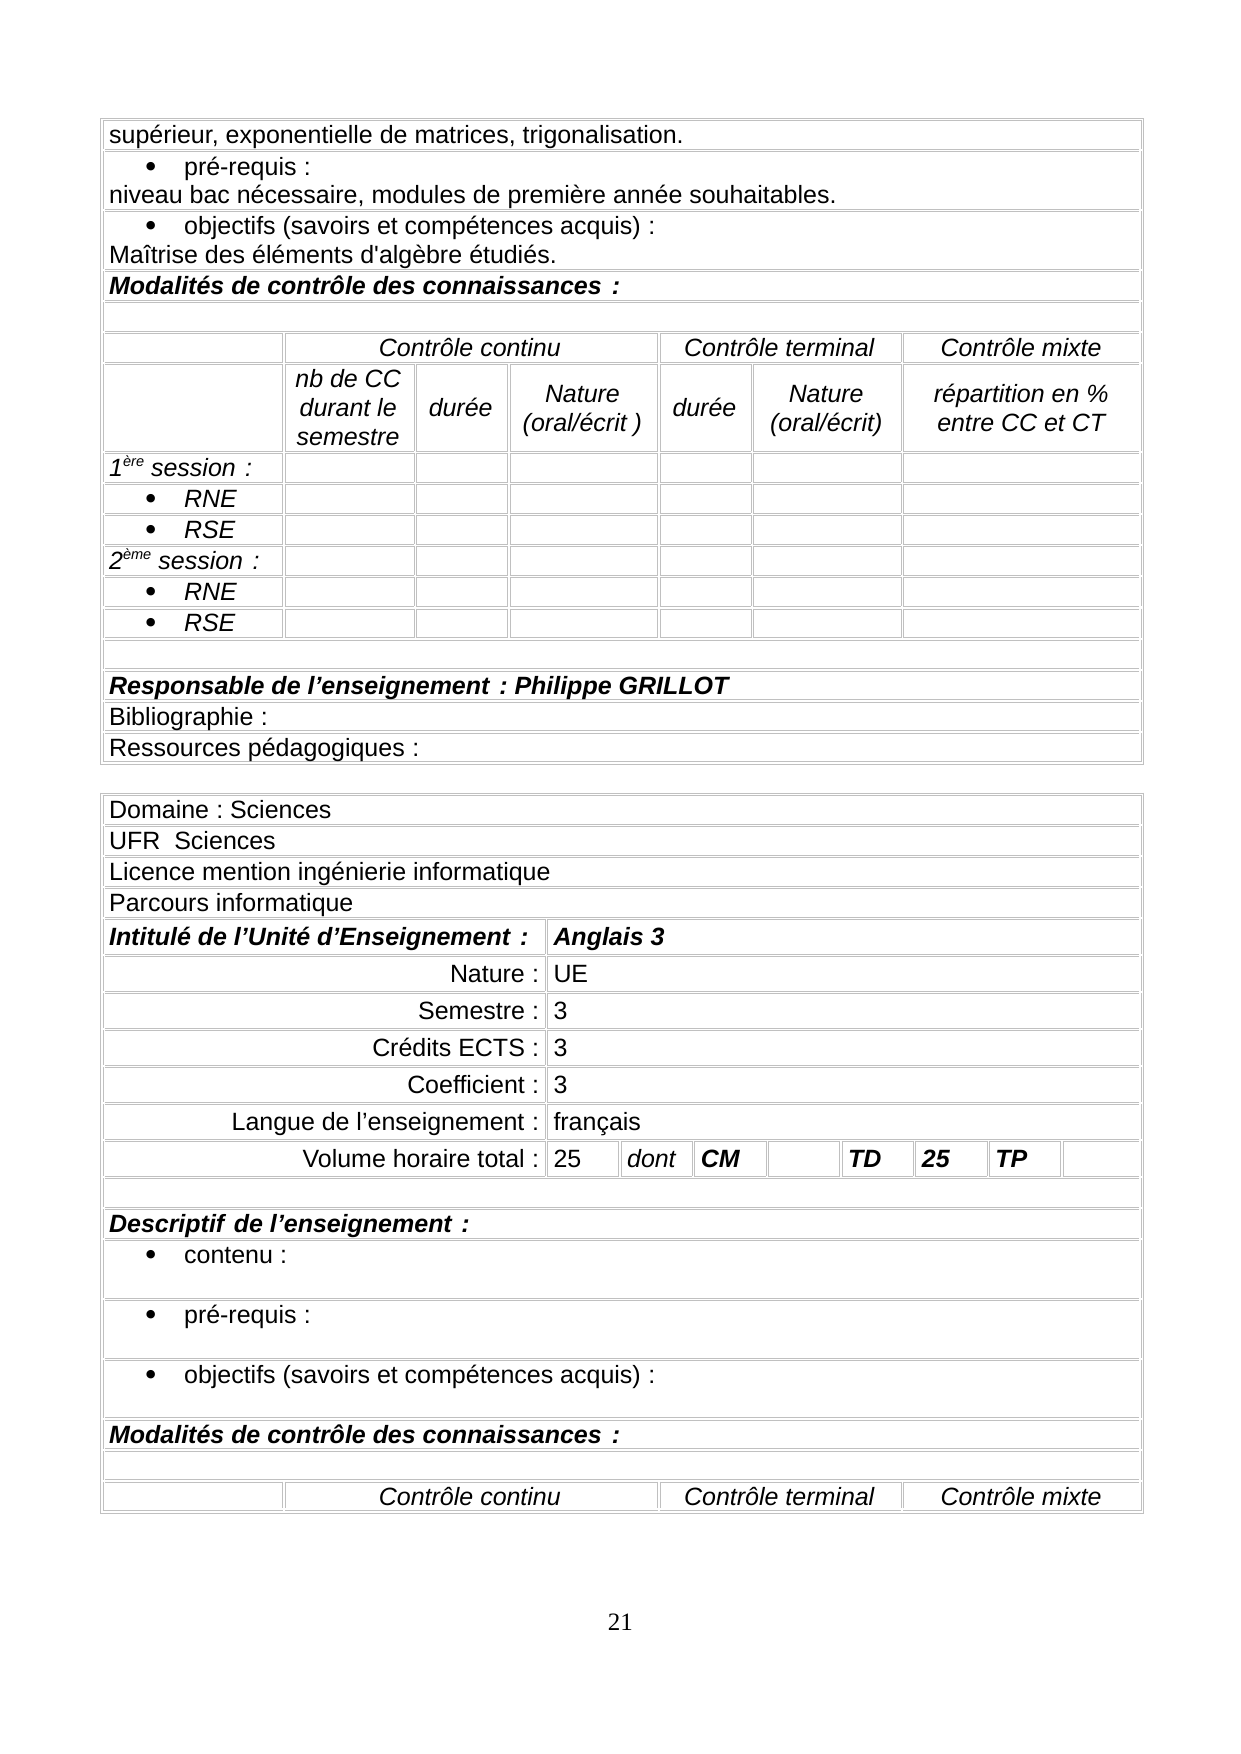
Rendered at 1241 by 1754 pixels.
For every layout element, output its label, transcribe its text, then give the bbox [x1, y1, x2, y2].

table_cell [754, 610, 901, 637]
table_cell [511, 485, 657, 513]
table_cell [417, 454, 507, 482]
table_cell Modalités de contrôle des connaissances : [102, 269, 1142, 300]
table_cell supérieur, exponentielle de matrices, trigonalisation. [104, 121, 1141, 149]
table_cell [102, 362, 283, 451]
table_cell Langue de l’enseignement : [102, 1102, 546, 1138]
table_cell [286, 547, 414, 575]
table_cell Bibliographie : [102, 699, 1142, 730]
table_cell [511, 516, 657, 544]
table_cell [904, 482, 1142, 513]
table_cell [511, 578, 657, 606]
table_cell [417, 578, 507, 606]
table_cell [286, 610, 414, 637]
table_cell [102, 637, 1142, 668]
table_cell 3 [548, 1065, 1142, 1102]
table_cell Contrôle mixte [902, 1479, 1142, 1510]
table_cell Modalités de contrôle des connaissances : [102, 1417, 1142, 1448]
table_cell [1064, 1139, 1142, 1176]
table_cell Contrôle terminal [659, 1483, 902, 1510]
table_cell [417, 610, 507, 637]
table_cell [286, 454, 414, 482]
table_cell [661, 454, 751, 482]
table_cell pré-requis : [102, 1298, 1142, 1357]
table_cell UE [546, 954, 1142, 991]
table_cell [102, 300, 1142, 331]
table_cell RSE [102, 513, 283, 544]
table_cell 2ème session : [102, 544, 283, 575]
table_cell TD [843, 1142, 913, 1176]
table_cell [661, 610, 751, 637]
table_cell [102, 331, 283, 362]
table_cell [102, 1479, 283, 1510]
table_cell Contrôle continu [286, 334, 657, 362]
table_cell [511, 454, 657, 482]
table_cell [511, 610, 657, 637]
table_cell [754, 454, 901, 482]
table_cell objectifs (savoirs et compétences acquis) : Maîtrise des éléments d'algèbre étudiés. [102, 209, 1142, 269]
table_cell Semestre : [102, 991, 546, 1028]
table_cell [286, 516, 414, 544]
table_cell [769, 1142, 839, 1176]
table_cell [902, 575, 1142, 606]
table_cell durée [661, 365, 751, 451]
table_cell dont [622, 1142, 692, 1176]
table_cell Volume horaire total : [102, 1139, 546, 1176]
table_cell Nature (oral/écrit) [754, 365, 901, 451]
table_cell [754, 485, 901, 513]
table_cell 3 [546, 1028, 1142, 1064]
table_cell [511, 547, 657, 575]
table_cell Contrôle mixte [902, 331, 1142, 362]
table_cell contenu : [102, 1238, 1142, 1297]
table_cell Anglais 3 [548, 917, 1142, 954]
table_cell Contrôle terminal [661, 334, 901, 362]
table_cell RSE [102, 606, 283, 637]
table_cell Nature : [102, 954, 546, 991]
table_cell Descriptif de l’enseignement : [102, 1207, 1142, 1238]
table_cell [754, 578, 901, 606]
table_cell [417, 516, 507, 544]
table_cell [661, 485, 751, 513]
table_header Domaine : Sciences [104, 796, 1141, 823]
table_cell [904, 451, 1142, 482]
table_cell pré-requis : niveau bac nécessaire, modules de première année souhaitables. [102, 149, 1142, 209]
table_cell [754, 516, 901, 544]
table_cell Contrôle continu [284, 1483, 658, 1510]
table_cell [286, 485, 414, 513]
table_cell RNE [102, 482, 282, 513]
table_cell [754, 547, 901, 575]
table_cell répartition en % entre CC et CT [902, 362, 1142, 451]
table_cell [902, 513, 1142, 544]
table_cell [661, 516, 751, 544]
table_cell 1ère session : [102, 451, 282, 482]
table_cell CM [695, 1142, 766, 1176]
table_cell Crédits ECTS : [102, 1028, 546, 1064]
table_cell UFR Sciences [102, 824, 1142, 854]
table_cell 3 [548, 991, 1142, 1028]
table_cell [286, 578, 414, 606]
table_cell 25 [548, 1142, 618, 1176]
table_cell [661, 578, 751, 606]
table_cell Intitulé de l’Unité d’Enseignement : [102, 917, 545, 954]
table_cell [902, 606, 1142, 637]
table_cell durée [417, 365, 507, 451]
table_cell [661, 547, 751, 575]
table_cell Nature (oral/écrit ) [511, 365, 657, 451]
table_cell Coefficient : [102, 1065, 546, 1102]
table_cell [102, 1448, 1142, 1479]
table_cell [902, 544, 1142, 575]
table_cell Licence mention ingénierie informatique [102, 855, 1142, 886]
table_cell TP [990, 1142, 1060, 1176]
table_cell RNE [102, 575, 283, 606]
table_cell français [548, 1102, 1142, 1138]
table_cell Ressources pédagogiques : [102, 730, 1142, 761]
table_cell 25 [916, 1142, 987, 1176]
table_cell [417, 485, 507, 513]
table_cell nb de CC durant le semestre [286, 365, 414, 451]
table_cell objectifs (savoirs et compétences acquis) : [102, 1358, 1142, 1417]
table_cell Parcours informatique [102, 886, 1142, 917]
table_cell [102, 1176, 1142, 1207]
table_cell Responsable de l’enseignement : Philippe GRILLOT [102, 668, 1142, 699]
table_cell [417, 547, 507, 575]
